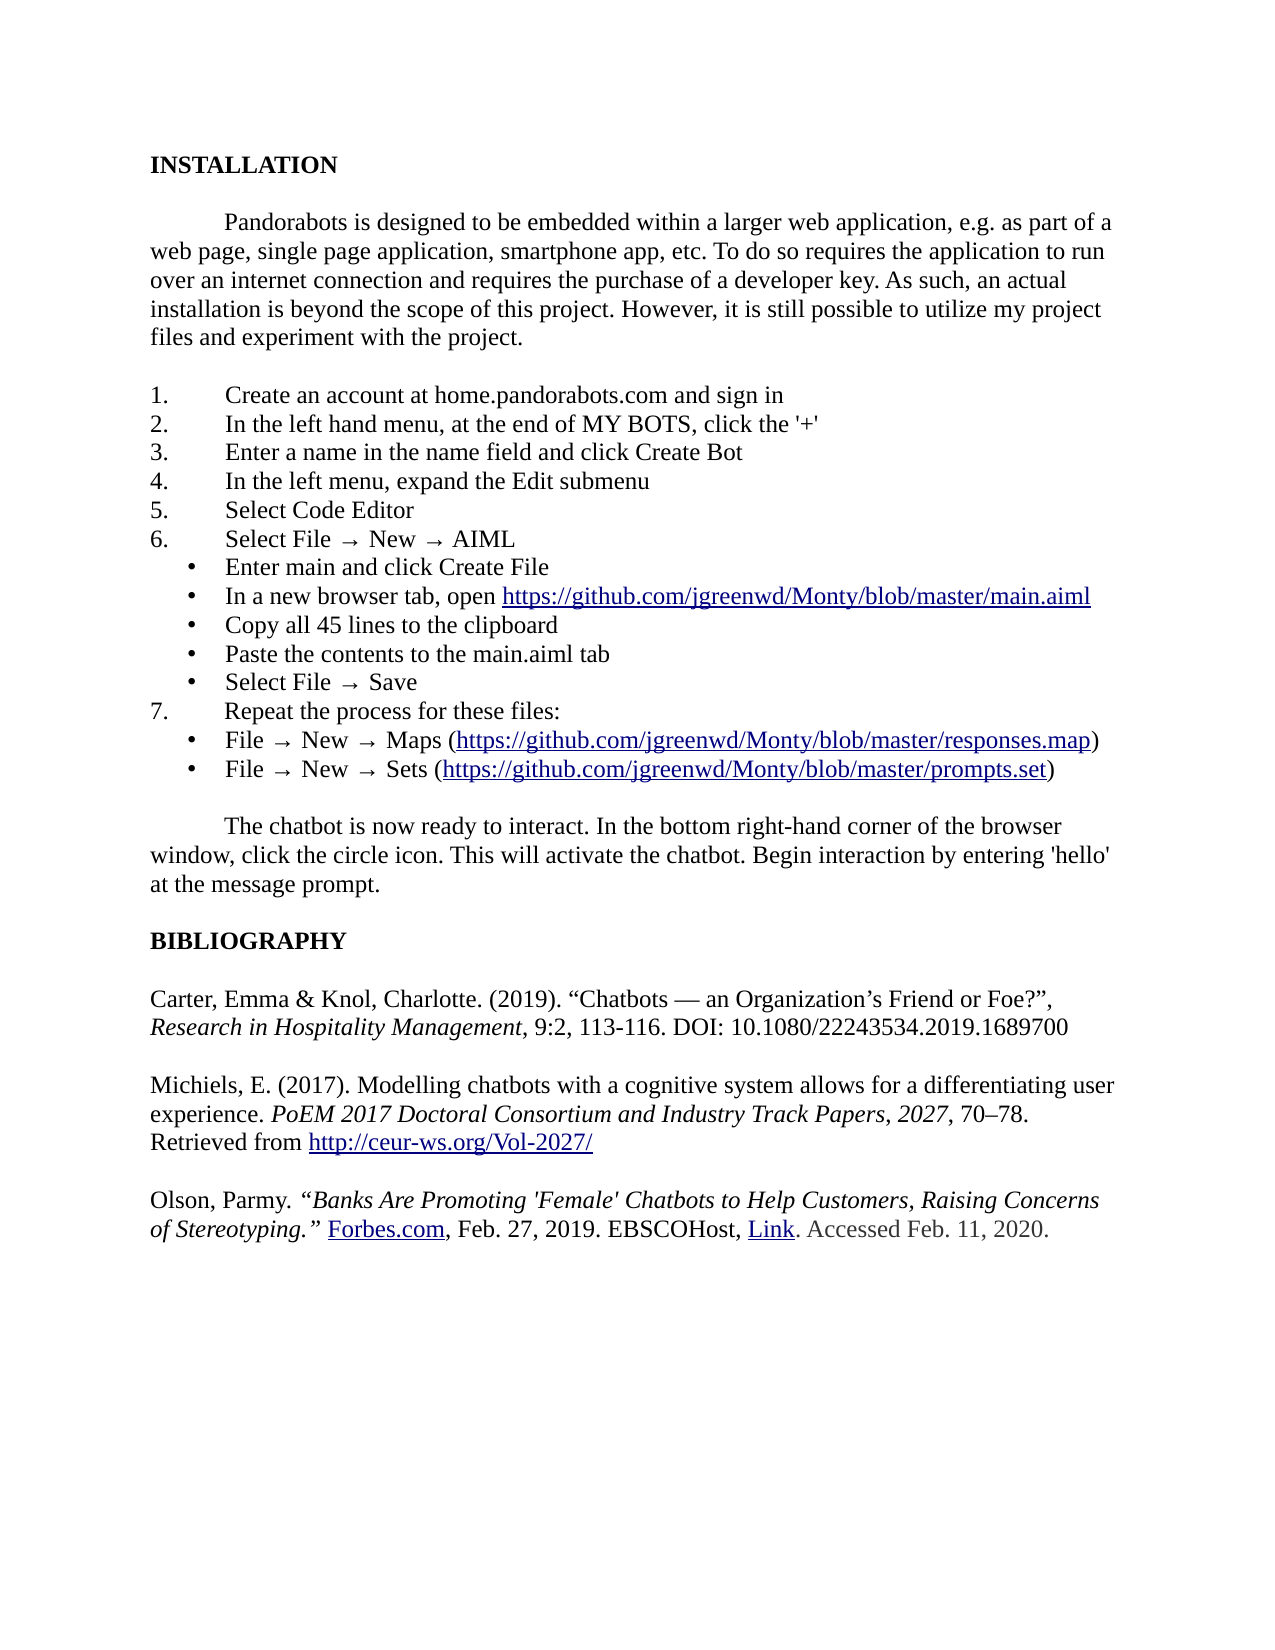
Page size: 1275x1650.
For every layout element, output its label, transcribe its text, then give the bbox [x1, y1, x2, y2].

text Carter, Emma & Knol, Charlotte. (2019). “Chatbots — an Organization’s Friend or Foe?”, Research in Hospitality Management, 9:2, 113-116. DOI: 10.1080/22243534.2019.1689700 [150, 984, 1125, 1041]
list In the left hand menu, at the end of MY BOTS, click the '+' [150, 409, 1125, 437]
list Select File → New → AIML [150, 524, 1125, 552]
text Michiels, E. (2017). Modelling chatbots with a cognitive system allows for a differentiating user experience. PoEM 2017 Doctoral Consortium and Industry Track Papers, 2027, 70–78. Retrieved from http://ceur-ws.org/Vol-2027/ [150, 1070, 1125, 1156]
text BIBLIOGRAPHY [150, 926, 1125, 955]
list Select File → Save [187, 667, 1125, 696]
list Enter main and click Create File [187, 552, 1125, 581]
list File → New → Maps (https://github.com/jgreenwd/Monty/blob/master/responses.map) [187, 725, 1125, 754]
text Pandorabots is designed to be embedded within a larger web application, e.g. as part of a web page, single page application, smartphone app, etc. To do so requires the application to run over an internet connection and requires the purchase of a developer key. As such, an actual installation is beyond the scope of this project. However, it is still possible to utilize my project files and experiment with the project. [150, 207, 1125, 351]
text 7. Repeat the process for these files: [150, 696, 1125, 725]
list Select Code Editor [150, 495, 1125, 524]
text INSTALLATION [150, 150, 1125, 179]
list In a new browser tab, open https://github.com/jgreenwd/Monty/blob/master/main.aiml [187, 581, 1125, 610]
list File → New → Sets (https://github.com/jgreenwd/Monty/blob/master/prompts.set) [187, 754, 1125, 782]
list Paste the contents to the main.aiml tab [187, 639, 1125, 667]
text Olson, Parmy. “Banks Are Promoting 'Female' Chatbots to Help Customers, Raising Concerns of Stereotyping.” Forbes.com, Feb. 27, 2019. EBSCOHost, Link. Accessed Feb. 11, 2020. [150, 1185, 1125, 1242]
list In the left menu, expand the Edit submenu [150, 466, 1125, 495]
list Create an account at home.pandorabots.com and sign in [150, 380, 1125, 409]
text The chatbot is now ready to interact. In the bottom right-hand corner of the browser window, click the circle icon. This will activate the chatbot. Begin interaction by entering 'hello' at the message prompt. [150, 811, 1125, 897]
list Enter a name in the name field and click Create Bot [150, 437, 1125, 466]
list Copy all 45 lines to the clipboard [187, 610, 1125, 639]
